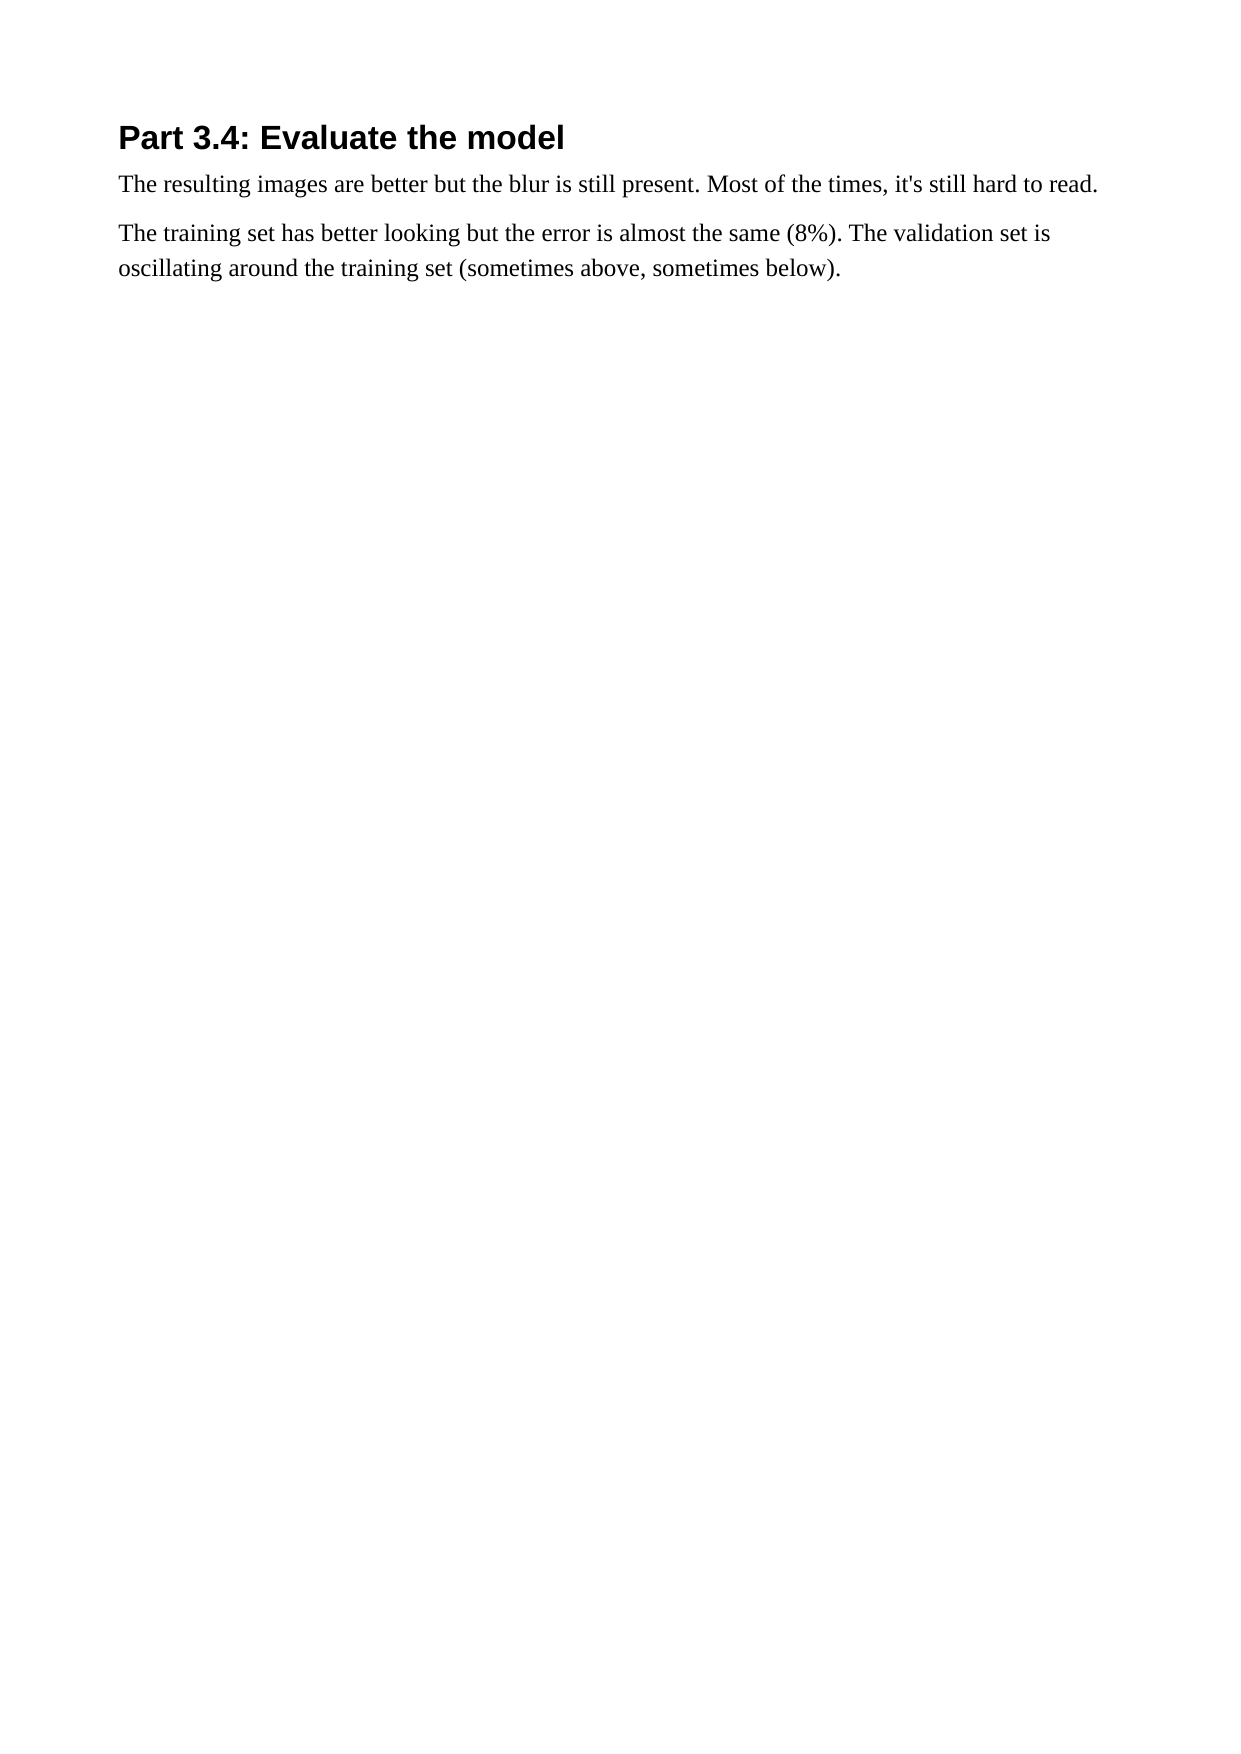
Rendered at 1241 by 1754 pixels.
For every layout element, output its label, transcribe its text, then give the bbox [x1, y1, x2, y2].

text The training set has better looking but the error is almost the same (8%). The validation set is oscillating around the training set (sometimes above, sometimes below). [118, 218, 1122, 282]
subtitle Part 3.4: Evaluate the model [118, 118, 1122, 157]
text The resulting images are better but the blur is still present. Most of the times, it's still hard to read. [118, 169, 1122, 198]
